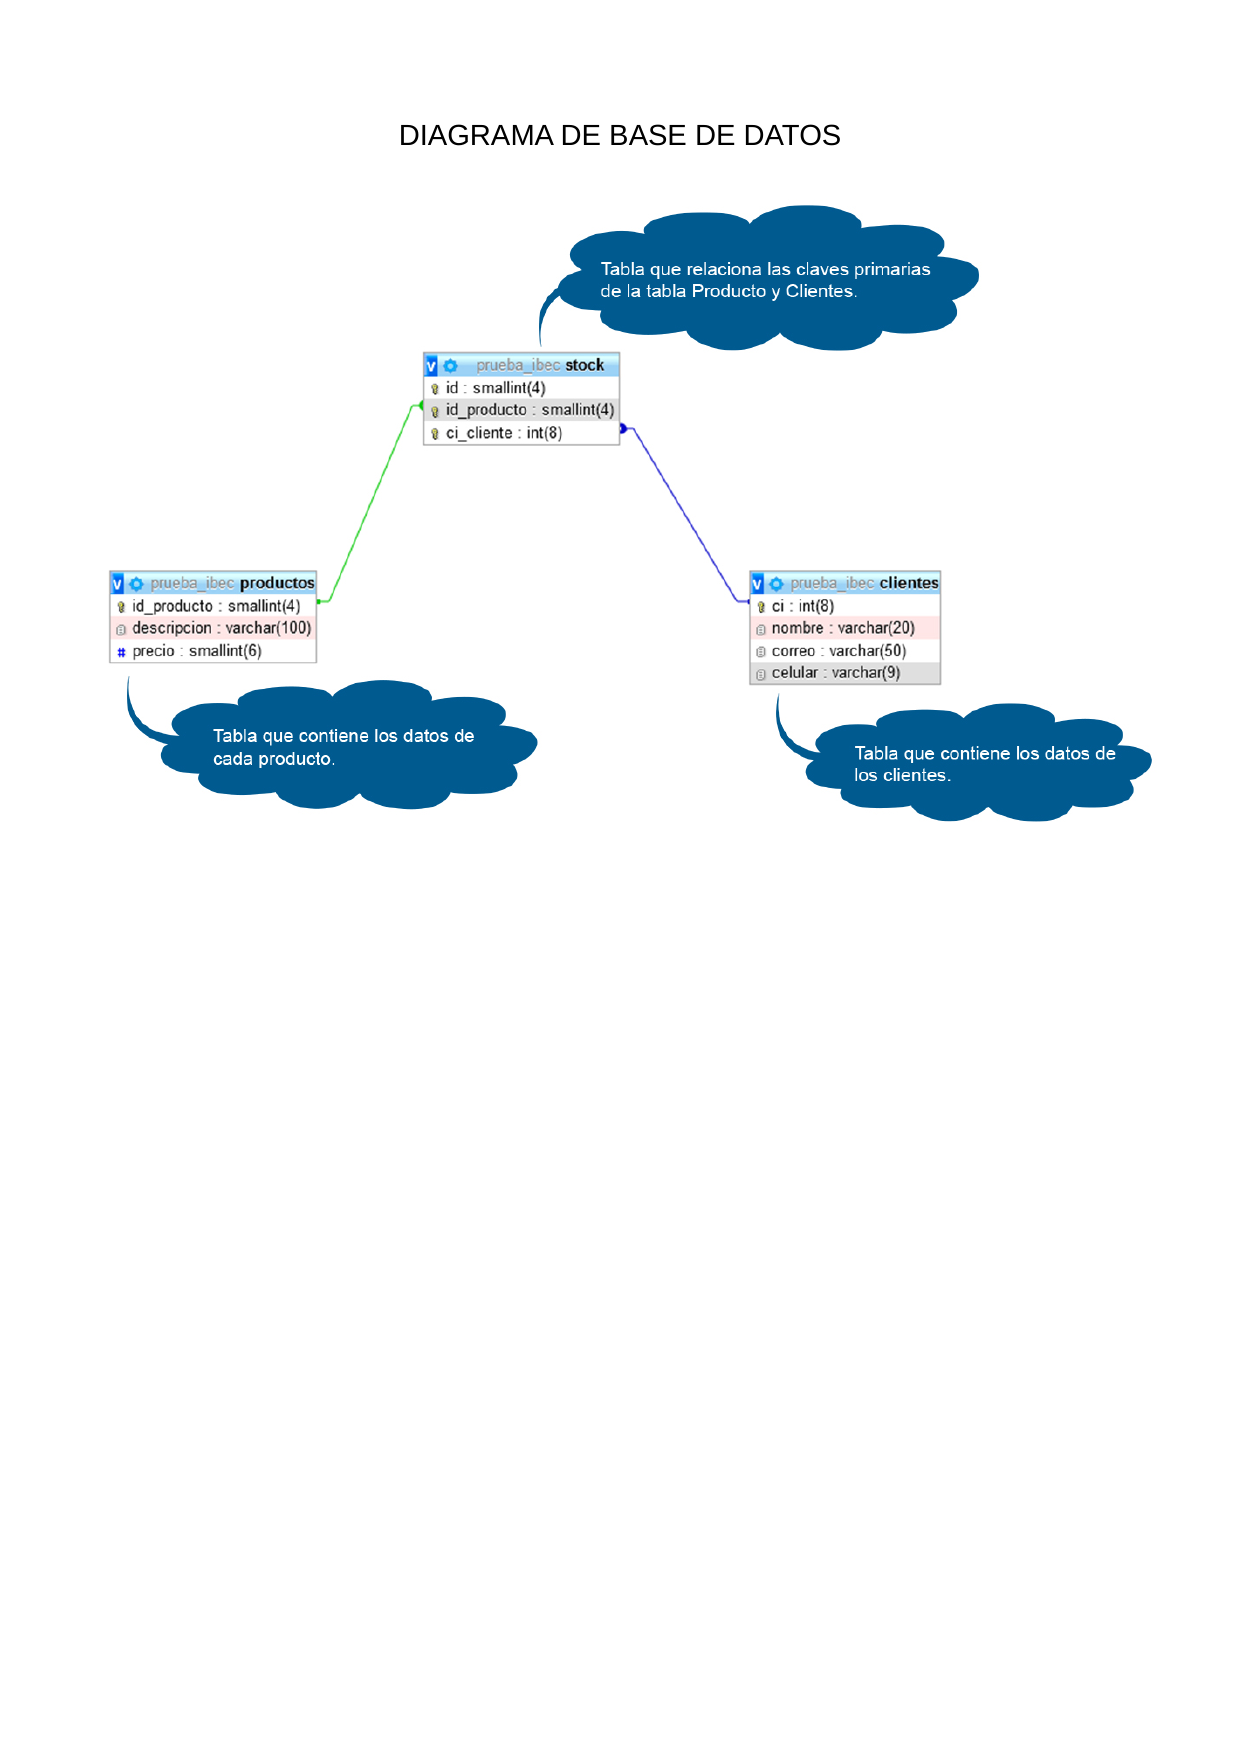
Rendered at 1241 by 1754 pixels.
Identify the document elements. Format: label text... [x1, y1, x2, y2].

text DIAGRAMA DE BASE DE DATOS [118, 118, 1122, 152]
picture [18, 178, 1205, 849]
